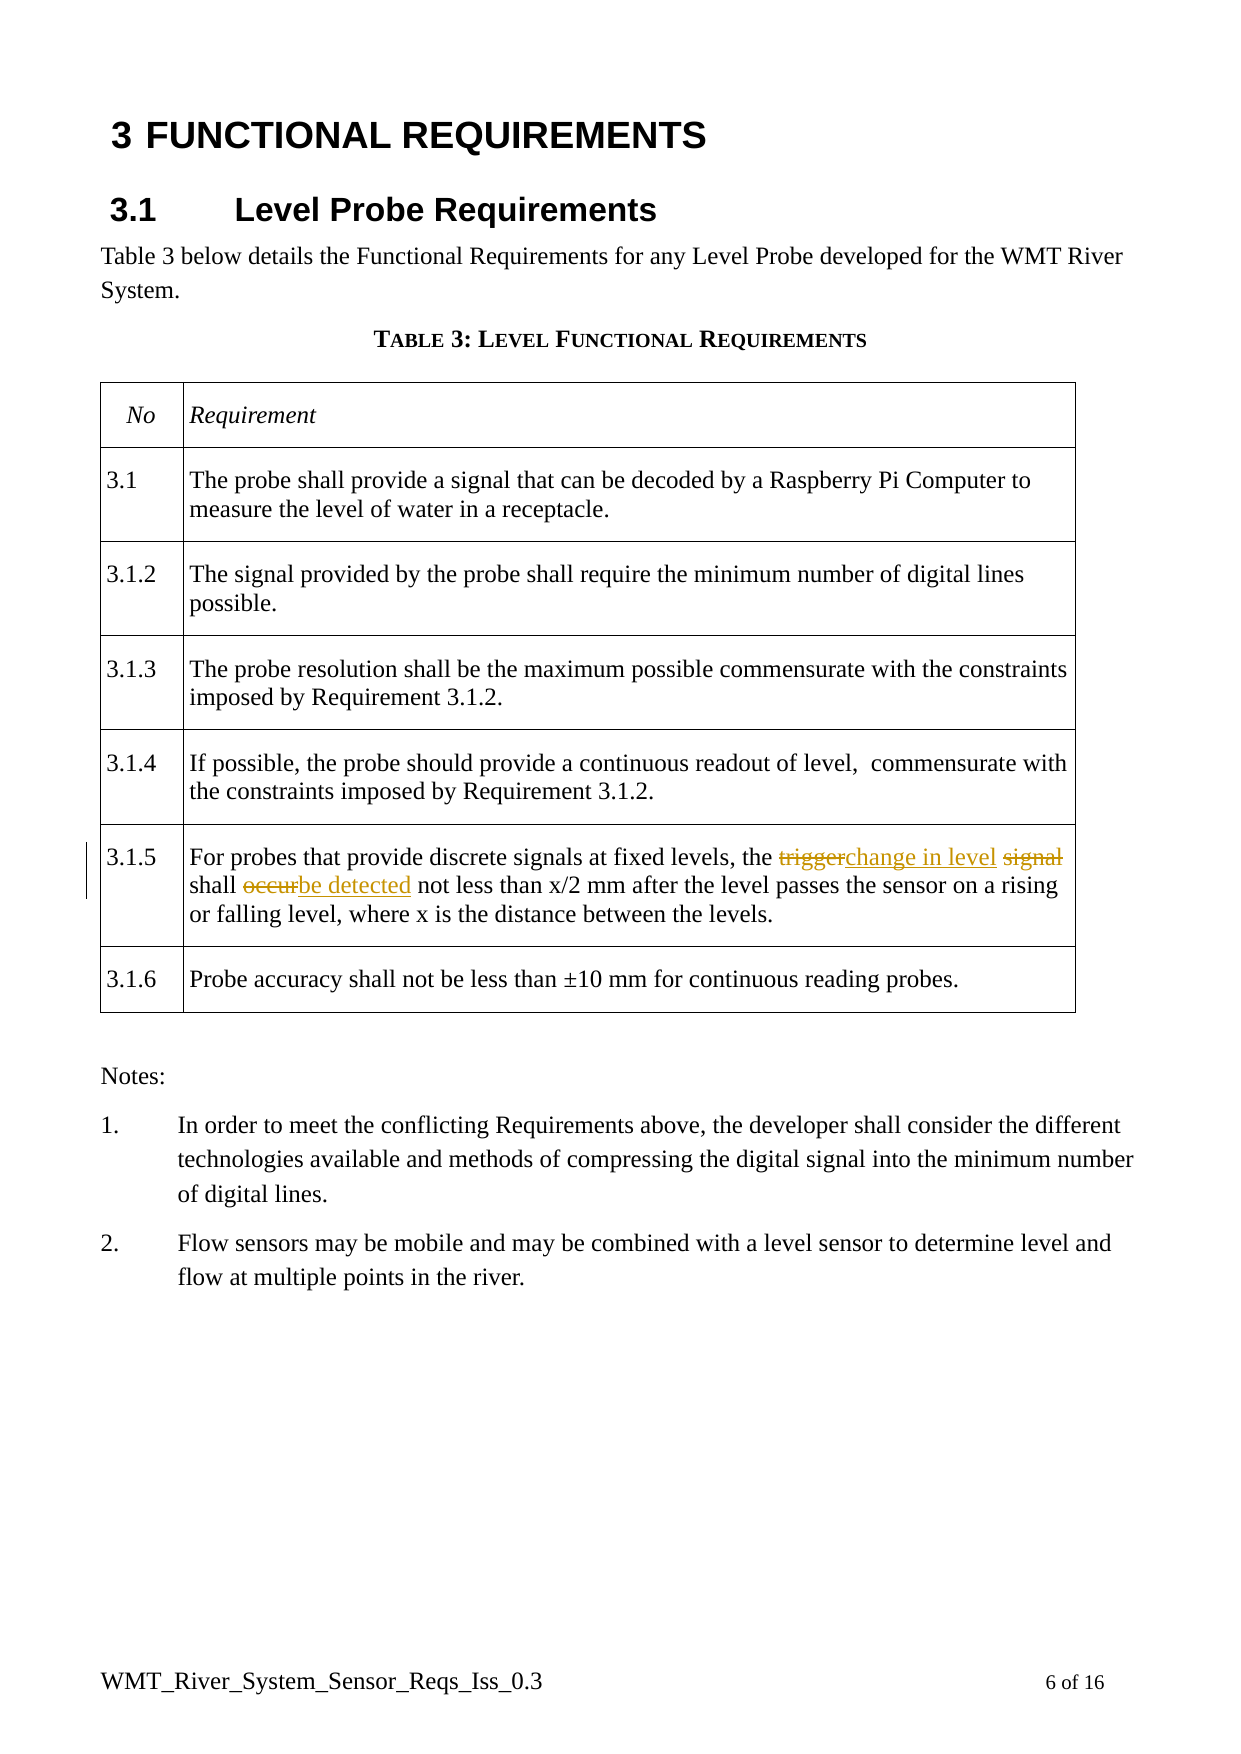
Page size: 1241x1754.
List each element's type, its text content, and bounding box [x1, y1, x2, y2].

table_cell The probe shall provide a signal that can be decoded by a Raspberry Pi Computer to measure the level of water in a receptacle. [184, 448, 1075, 541]
table_cell 3.1.4 [101, 730, 183, 823]
subtitle Level Probe Requirements [100, 190, 1140, 228]
subtitle FUNCTIONAL REQUIREMENTS [100, 113, 1140, 156]
table_cell For probes that provide discrete signals at fixed levels, the change in level shall be detected not less than x/2 mm after the level passes the sensor on a rising or falling level, where x is the distance between the levels. [184, 825, 1075, 946]
table_cell The signal provided by the probe shall require the minimum number of digital lines possible. [184, 542, 1075, 635]
table_cell 3.1.6 [101, 947, 183, 1012]
subtitle Table 3: Level Functional Requirements [100, 324, 1140, 353]
table_cell 3.1 [101, 448, 183, 541]
table_header Requirement [184, 383, 1075, 447]
text 1. In order to meet the conflicting Requirements above, the developer shall consider the different technologies available and methods of compressing the digital signal into the minimum number of digital lines. [100, 1110, 1140, 1207]
table_cell 3.1.3 [101, 636, 183, 729]
text Notes: [100, 1061, 1140, 1089]
table_cell The probe resolution shall be the maximum possible commensurate with the constraints imposed by Requirement 3.1.2. [184, 636, 1075, 729]
text 2. Flow sensors may be mobile and may be combined with a level sensor to determine level and flow at multiple points in the river. [100, 1228, 1140, 1291]
text Table 3 below details the Functional Requirements for any Level Probe developed for the WMT River System. [100, 241, 1140, 304]
table_cell If possible, the probe should provide a continuous readout of level, commensurate with the constraints imposed by Requirement 3.1.2. [184, 730, 1075, 823]
table_header No [101, 383, 183, 447]
table_cell Probe accuracy shall not be less than ±10 mm for continuous reading probes. [184, 947, 1075, 1012]
table_cell 3.1.5 [101, 825, 183, 946]
table_cell 3.1.2 [101, 542, 183, 635]
